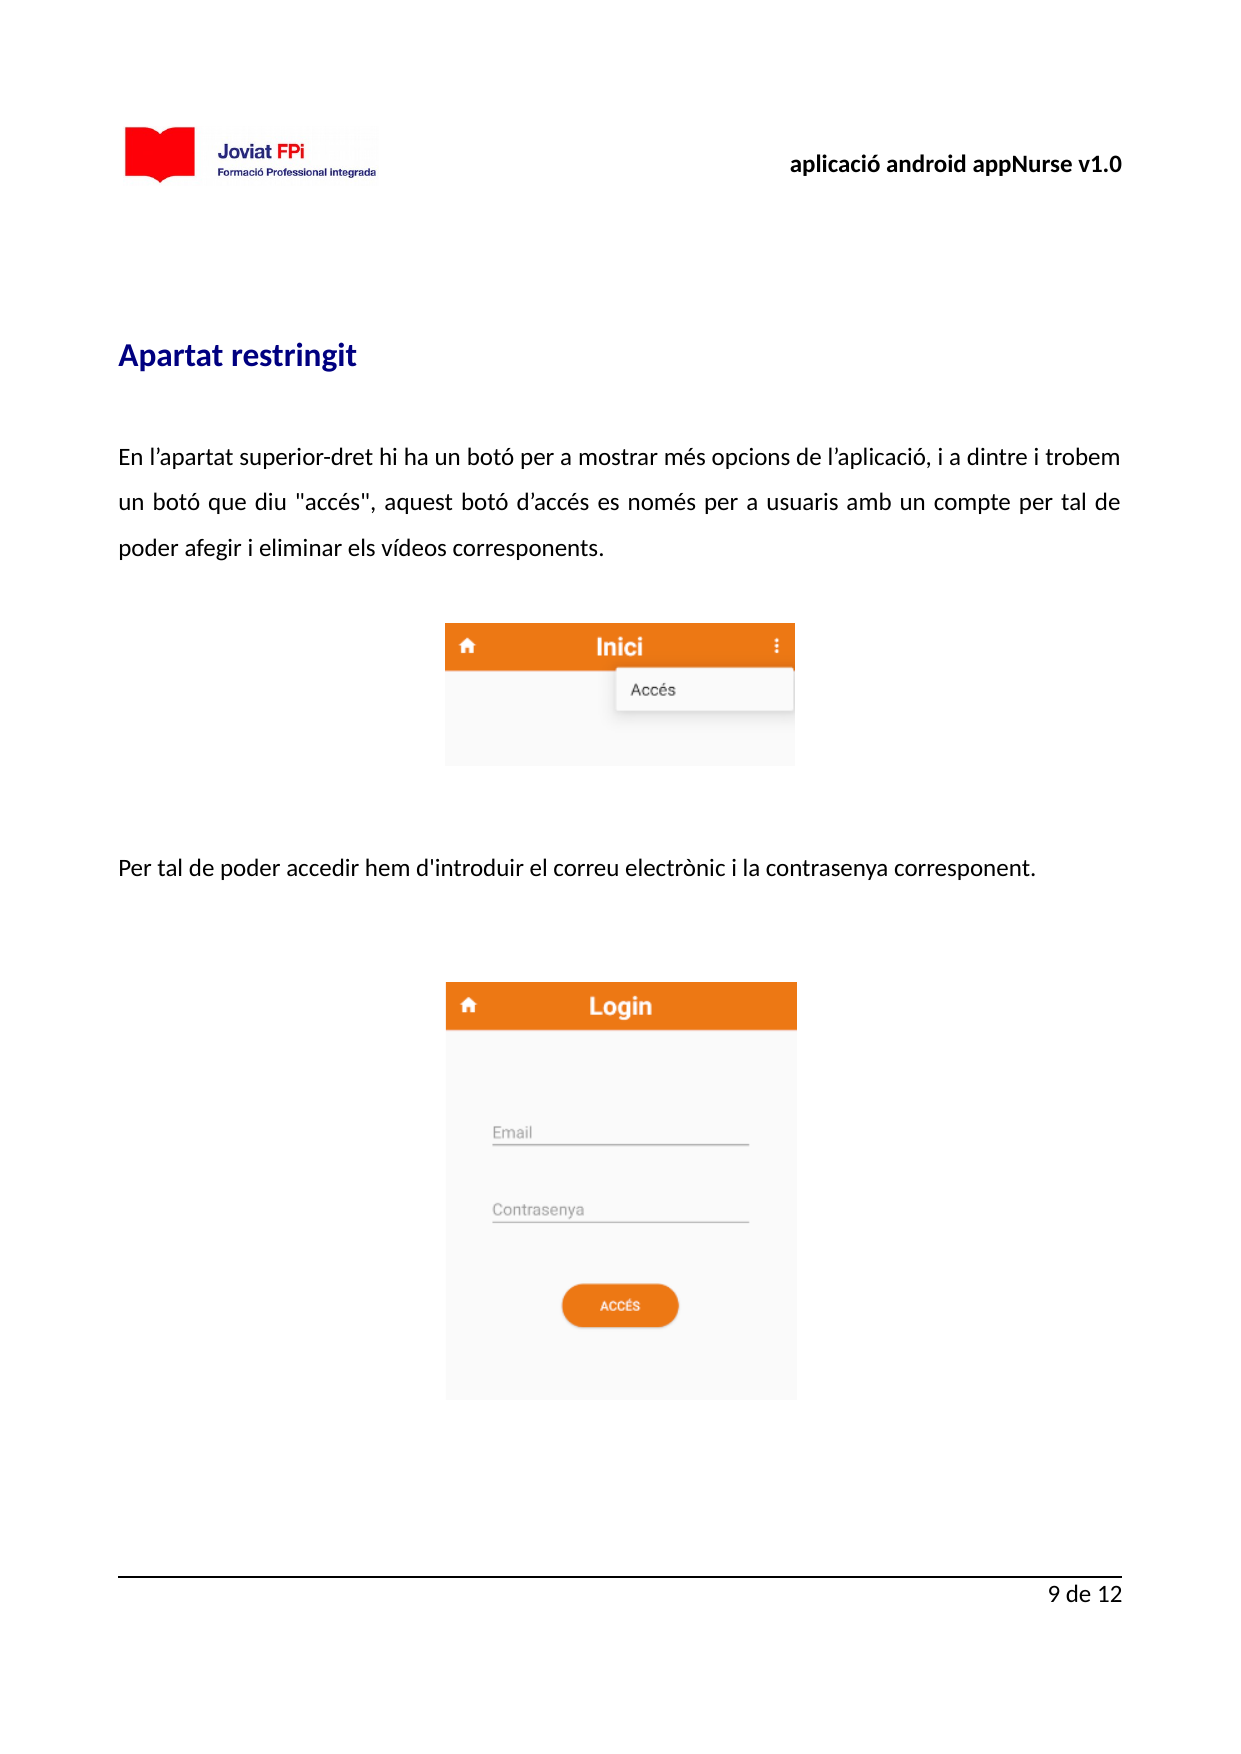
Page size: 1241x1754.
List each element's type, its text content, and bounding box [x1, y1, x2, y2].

text Per tal de poder accedir hem d'introduir el correu electrònic i la contrasenya corresponent. [118, 852, 1122, 883]
text Apartat restringit [118, 334, 1122, 374]
text En l’apartat superior-dret hi ha un botó per a mostrar més opcions de l’aplicació, i a dintre i trobem un botó que diu "accés", aquest botó d’accés es només per a usuaris amb un compte per tal de poder afegir i eliminar els vídeos corresponents. [118, 441, 1122, 563]
